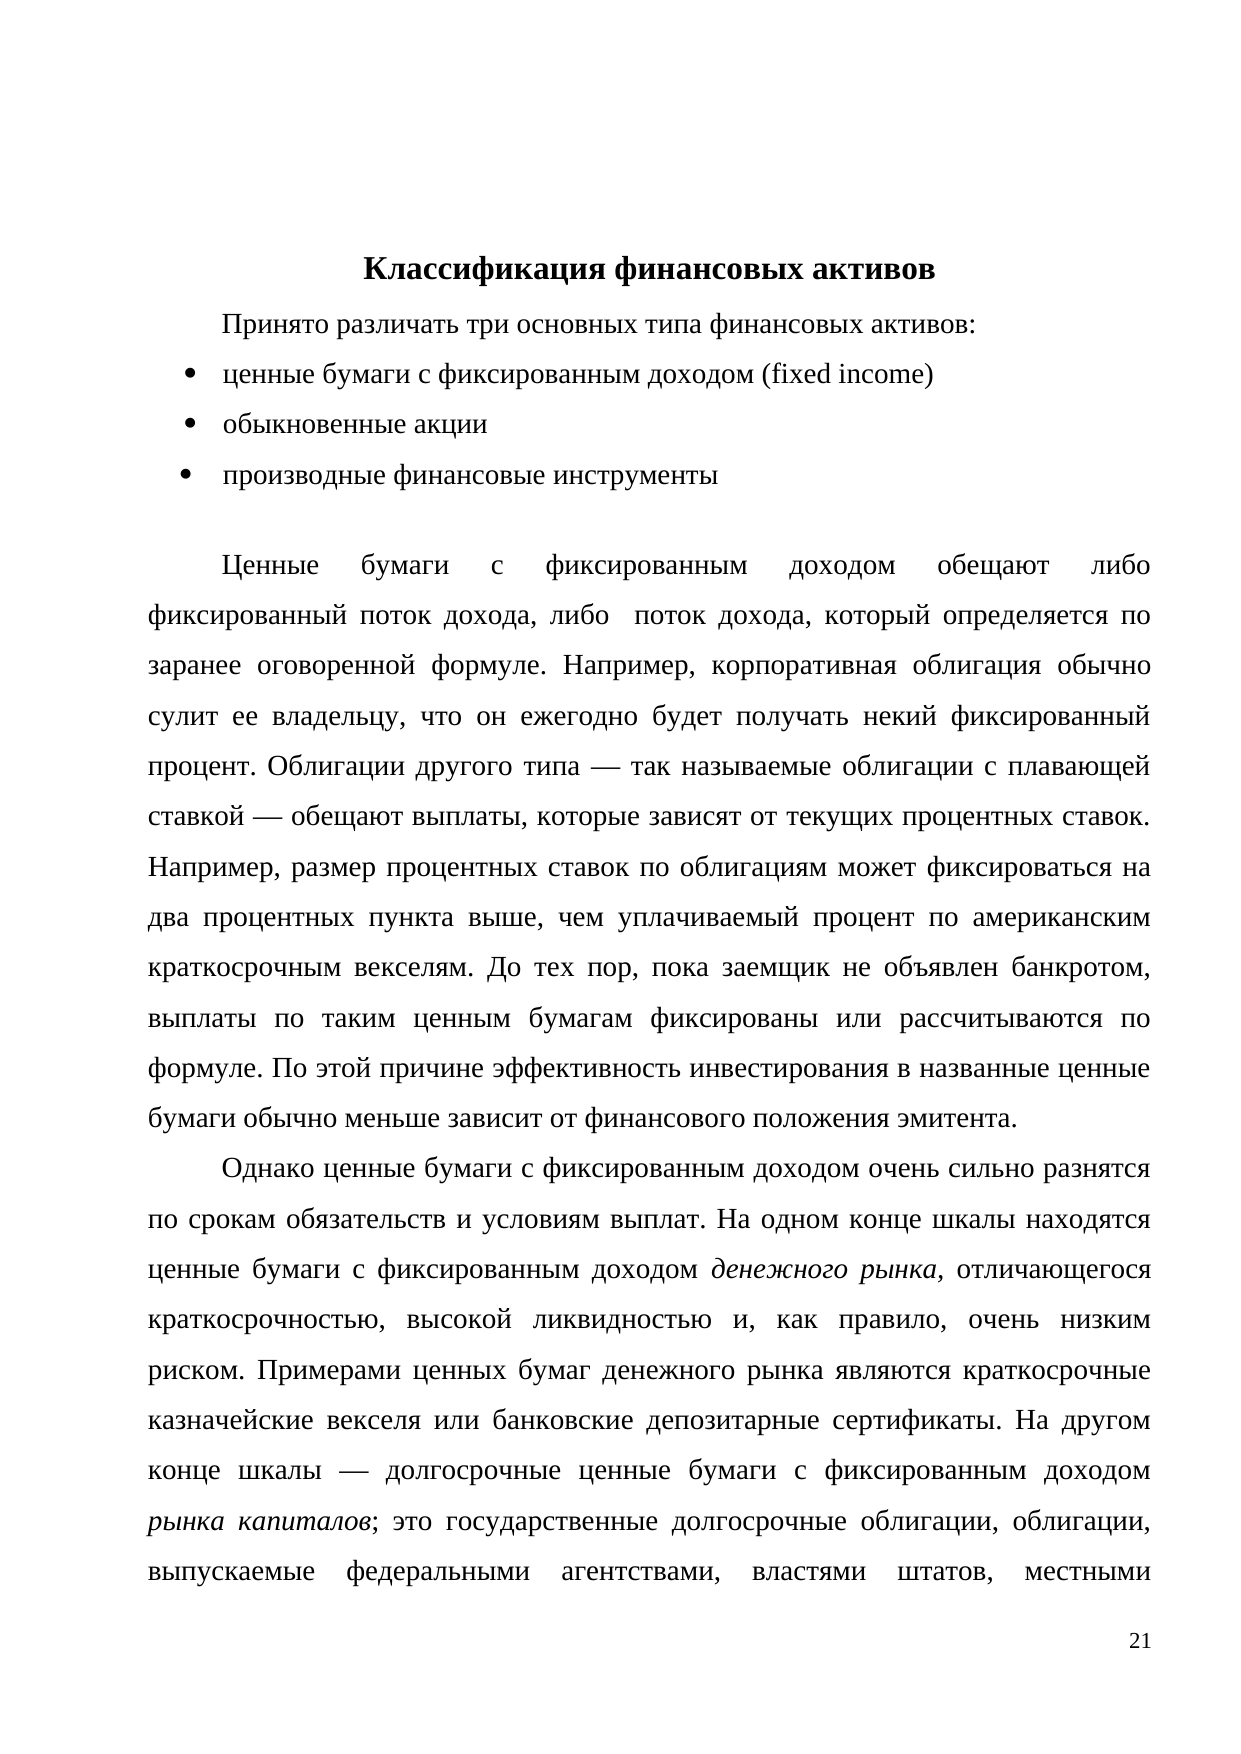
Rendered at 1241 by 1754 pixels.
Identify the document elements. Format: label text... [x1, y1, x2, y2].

list ценные бумаги с фиксированным доходом (fixed income) [185, 356, 1152, 390]
list производные финансовые инструменты [181, 457, 1152, 491]
text Ценные бумаги с фиксированным доходом обещают либо фиксированный поток дохода, либо поток дохода, который определяется по заранее оговоренной формуле. Например, корпоративная облигация обычно сулит ее владельцу, что он ежегодно будет получать некий фиксированный процент. Облигации другого типа — так называемые облигации с плавающей ставкой — обещают выплаты, которые зависят от текущих процентных ставок. Например, размер процентных ставок по облигациям может фиксироваться на два процентных пункта выше, чем уплачиваемый процент по американским краткосрочным векселям. До тех пор, пока заемщик не объявлен банкротом, выплаты по таким ценным бумагам фиксированы или рассчитываются по формуле. По этой причине эффективность инвестирования в названные ценные бумаги обычно меньше зависит от финансового положения эмитента. [148, 547, 1152, 1134]
text Принято различать три основных типа финансовых активов: [148, 306, 1152, 339]
text Однако ценные бумаги с фиксированным доходом очень сильно разнятся по срокам обязательств и условиям выплат. На одном конце шкалы находятся ценные бумаги с фиксированным доходом денежного рынка, отличающегося краткосрочностью, высокой ликвидностью и, как правило, очень низким риском. Примерами ценных бумаг денежного рынка являются краткосрочные казначейские векселя или банковские депозитарные сертификаты. На другом конце шкалы — долгосрочные ценные бумаги с фиксированным доходом рынка капиталов; это государственные долгосрочные облигации, облигации, выпускаемые федеральными агентствами, властями штатов, местными [148, 1151, 1152, 1587]
subtitle Классификация финансовых активов [148, 248, 1152, 287]
list обыкновенные акции [185, 407, 1152, 440]
